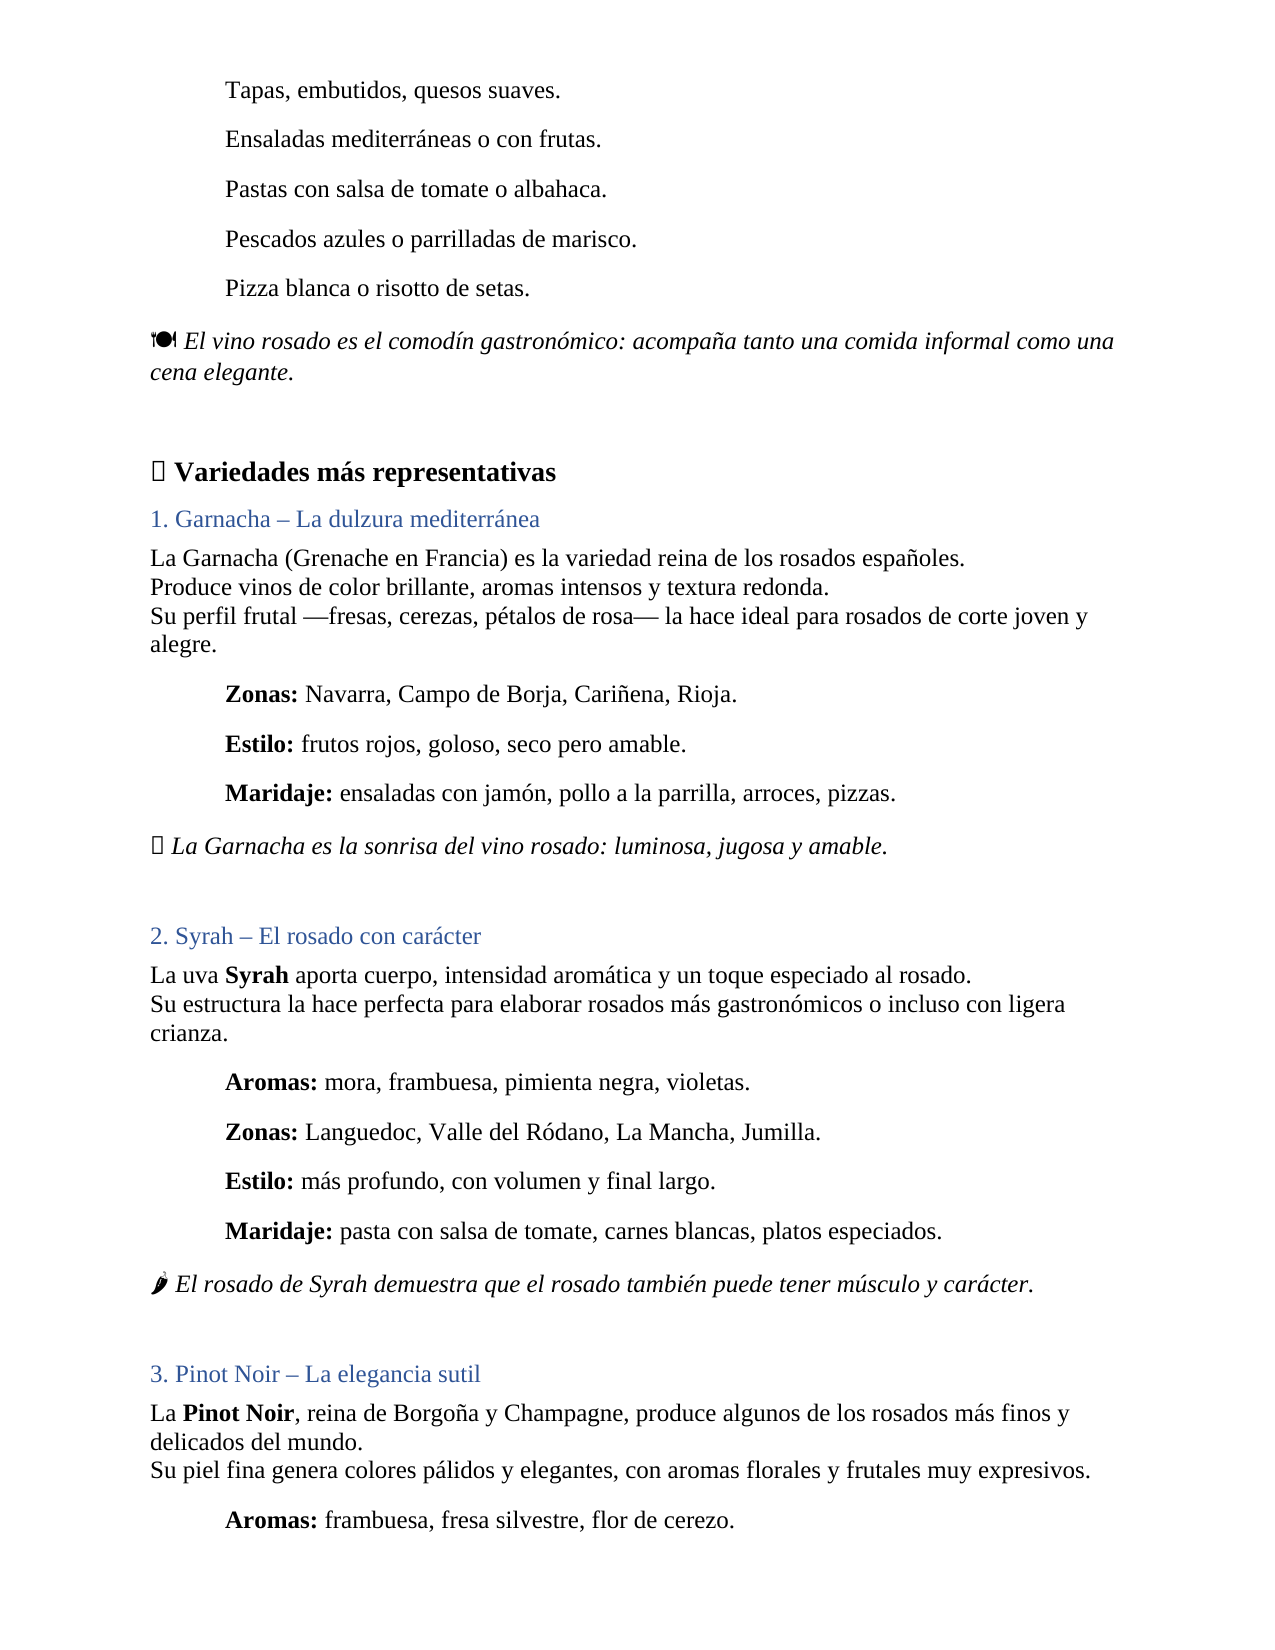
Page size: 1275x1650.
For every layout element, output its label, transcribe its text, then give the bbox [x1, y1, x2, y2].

text La Pinot Noir, reina de Borgoña y Champagne, produce algunos de los rosados más finos y delicados del mundo. Su piel fina genera colores pálidos y elegantes, con aromas florales y frutales muy expresivos. [150, 1398, 1125, 1484]
list Estilo: más profundo, con volumen y final largo. [187, 1166, 1125, 1195]
list Maridaje: ensaladas con jamón, pollo a la parrilla, arroces, pizzas. [187, 778, 1125, 807]
list Aromas: frambuesa, fresa silvestre, flor de cerezo. [187, 1505, 1125, 1534]
list Pizza blanca o risotto de setas. [187, 273, 1125, 302]
text 🔸 Variedades más representativas [150, 451, 1125, 489]
list Ensaladas mediterráneas o con frutas. [187, 124, 1125, 153]
text 🍽 El vino rosado es el comodín gastronómico: acompaña tanto una comida informal como una cena elegante. [150, 323, 1125, 386]
list Estilo: frutos rojos, goloso, seco pero amable. [187, 729, 1125, 757]
list Pastas con salsa de tomate o albahaca. [187, 174, 1125, 203]
text 2. Syrah – El rosado con carácter [150, 921, 1125, 950]
list Zonas: Navarra, Campo de Borja, Cariñena, Rioja. [187, 679, 1125, 708]
text 3. Pinot Noir – La elegancia sutil [150, 1359, 1125, 1388]
text 🍓 La Garnacha es la sonrisa del vino rosado: luminosa, jugosa y amable. [150, 828, 1125, 862]
list Zonas: Languedoc, Valle del Ródano, La Mancha, Jumilla. [187, 1117, 1125, 1146]
list Pescados azules o parrilladas de marisco. [187, 224, 1125, 252]
text 1. Garnacha – La dulzura mediterránea [150, 504, 1125, 533]
list Maridaje: pasta con salsa de tomate, carnes blancas, platos especiados. [187, 1216, 1125, 1245]
text 🌶 El rosado de Syrah demuestra que el rosado también puede tener músculo y carácter. [150, 1266, 1125, 1300]
list Tapas, embutidos, quesos suaves. [187, 75, 1125, 104]
list Aromas: mora, frambuesa, pimienta negra, violetas. [187, 1067, 1125, 1096]
text La uva Syrah aporta cuerpo, intensidad aromática y un toque especiado al rosado. Su estructura la hace perfecta para elaborar rosados más gastronómicos o incluso con ligera crianza. [150, 960, 1125, 1046]
text La Garnacha (Grenache en Francia) es la variedad reina de los rosados españoles. Produce vinos de color brillante, aromas intensos y textura redonda. Su perfil frutal —fresas, cerezas, pétalos de rosa— la hace ideal para rosados de corte joven y alegre. [150, 543, 1125, 658]
